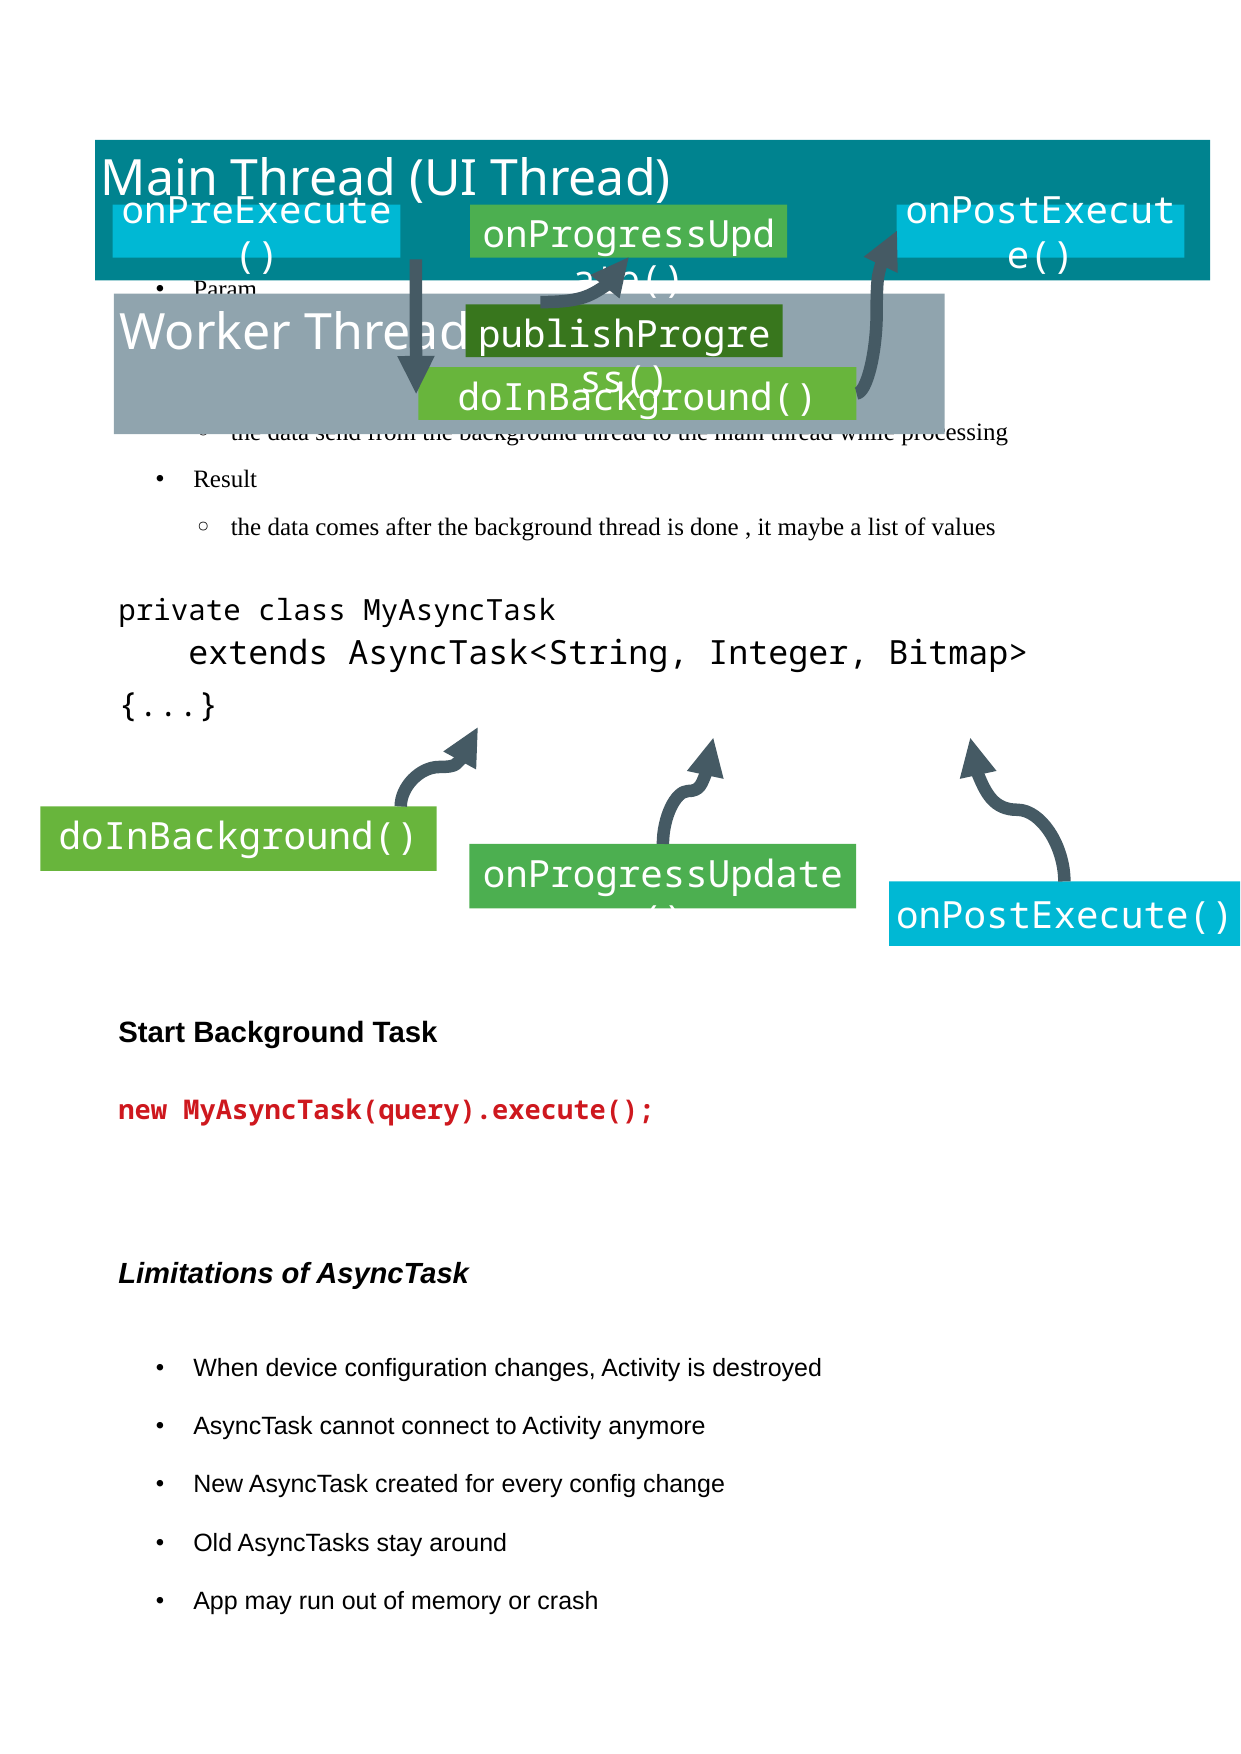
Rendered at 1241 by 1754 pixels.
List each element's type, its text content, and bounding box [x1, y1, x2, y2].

list Param [884, 281, 1122, 303]
text Limitations of AsyncTask [118, 1256, 1122, 1289]
text private class MyAsyncTask [118, 589, 1122, 629]
list AsyncTask cannot connect to Activity anymore [156, 1411, 1122, 1440]
list When device configuration changes, Activity is destroyed [156, 1353, 1122, 1381]
list Param [675, 281, 871, 293]
list Old AsyncTasks stay around [156, 1528, 1122, 1556]
list New AsyncTask created for every config change [156, 1469, 1122, 1498]
subtitle Start Background Task [118, 1015, 1122, 1048]
list App may run out of memory or crash [156, 1586, 1122, 1615]
list Result [156, 464, 1122, 493]
text extends AsyncTask<String, Integer, Bitmap> {...} [118, 629, 1122, 727]
list Progress [945, 369, 1122, 398]
list the data comes after the background thread is done , it maybe a list of values [193, 512, 1122, 541]
list what parameter type you want to pass , to the thread [945, 322, 1122, 351]
list the data send from the background thread to the main thread while processing [193, 417, 1122, 446]
list Param [651, 281, 674, 293]
list Param [156, 281, 196, 293]
list Param [198, 281, 409, 293]
text new MyAsyncTask(query).execute(); [118, 1090, 1122, 1127]
list Param [423, 281, 577, 293]
list Param [621, 281, 650, 293]
